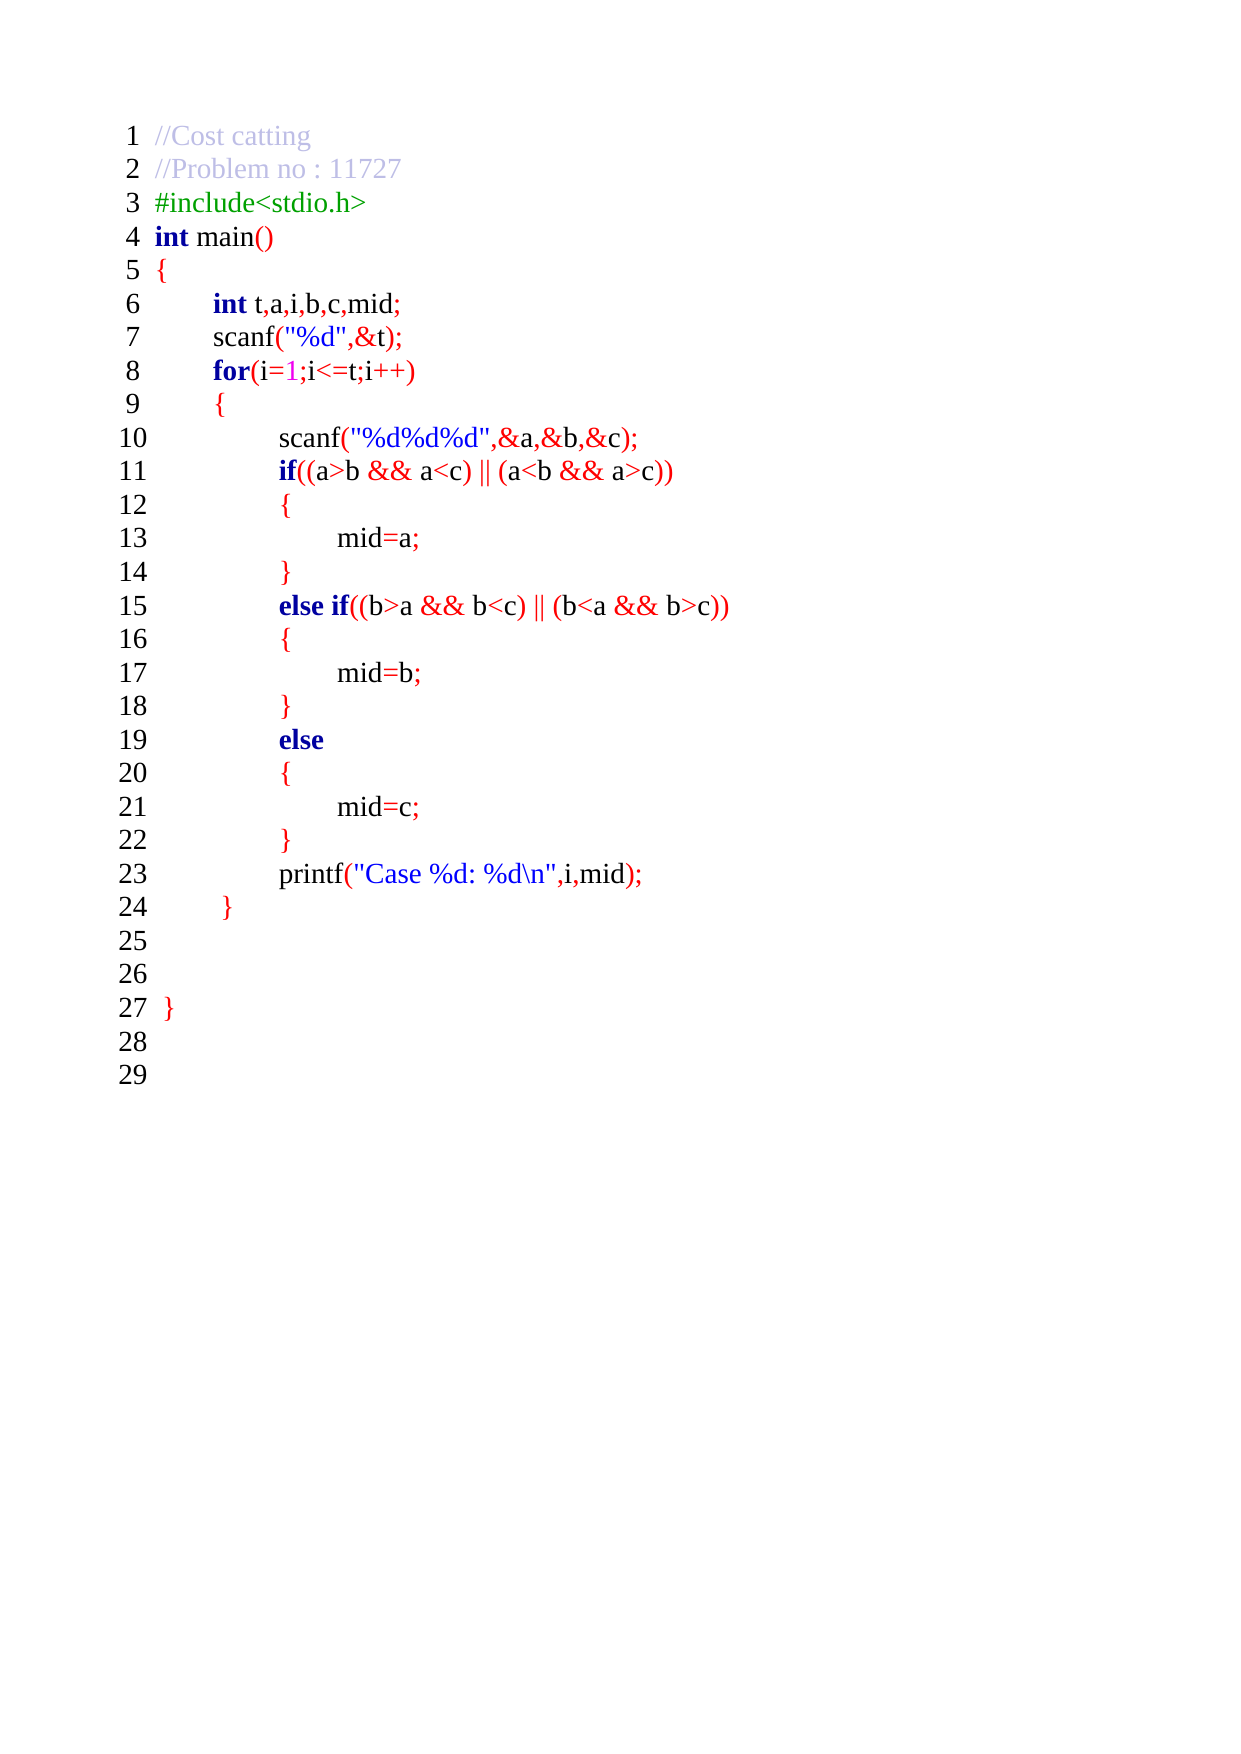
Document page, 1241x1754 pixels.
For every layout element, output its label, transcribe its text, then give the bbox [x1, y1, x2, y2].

subtitle 21 mid=c; [412, 789, 1122, 822]
subtitle 8 for(i=1;i<=t;i++) [268, 353, 307, 386]
subtitle 13 mid=a; [382, 521, 399, 554]
subtitle 27 } [118, 990, 1122, 1024]
subtitle 7 scanf("%d",&t); [118, 319, 213, 353]
subtitle 22 } [118, 822, 1122, 856]
subtitle 15 else if((b>a && b<c) || (b<a && b>c)) [516, 588, 562, 621]
subtitle 15 else if((b>a && b<c) || (b<a && b>c)) [613, 588, 666, 621]
subtitle 20 { [118, 755, 1122, 789]
subtitle 15 else if((b>a && b<c) || (b<a && b>c)) [118, 588, 369, 621]
subtitle 17 mid=b; [382, 655, 399, 688]
subtitle 26 [118, 957, 1122, 990]
subtitle 24 } [118, 889, 1122, 923]
subtitle 10 scanf("%d%d%d",&a,&b,&c); [533, 420, 563, 453]
subtitle 13 mid=a; [412, 521, 1122, 554]
subtitle 1 //Cost catting [118, 118, 1122, 152]
subtitle 28 [118, 1024, 1122, 1057]
subtitle 23 printf("Case %d: %d\n",i,mid); [343, 856, 564, 889]
subtitle 13 mid=a; [118, 521, 337, 554]
subtitle 10 scanf("%d%d%d",&a,&b,&c); [578, 420, 608, 453]
subtitle 8 for(i=1;i<=t;i++) [315, 353, 348, 386]
subtitle 5 { [118, 252, 1122, 286]
subtitle 4 int main() [254, 219, 1122, 252]
subtitle 6 int t,a,i,b,c,mid; [118, 286, 254, 319]
subtitle 4 int main() [118, 219, 196, 252]
subtitle 29 [118, 1057, 1122, 1091]
subtitle 3 #include<stdio.h> [118, 185, 1122, 219]
subtitle 25 [118, 923, 1122, 957]
subtitle 10 scanf("%d%d%d",&a,&b,&c); [621, 420, 1122, 453]
subtitle 7 scanf("%d",&t); [385, 319, 1122, 353]
subtitle 6 int t,a,i,b,c,mid; [393, 286, 1122, 319]
subtitle 11 if((a>b && a<c) || (a<b && a>c)) [118, 453, 1122, 487]
subtitle 2 //Problem no : 11727 [118, 152, 1122, 185]
subtitle 7 scanf("%d",&t); [274, 319, 377, 353]
subtitle 9 { [118, 386, 1122, 420]
subtitle 15 else if((b>a && b<c) || (b<a && b>c)) [710, 588, 1122, 621]
subtitle 21 mid=c; [382, 789, 399, 822]
subtitle 17 mid=b; [413, 655, 1122, 688]
subtitle 15 else if((b>a && b<c) || (b<a && b>c)) [420, 588, 473, 621]
subtitle 12 { [118, 487, 1122, 521]
subtitle 16 { [118, 621, 1122, 655]
subtitle 23 printf("Case %d: %d\n",i,mid); [118, 856, 279, 889]
subtitle 23 printf("Case %d: %d\n",i,mid); [625, 856, 1122, 889]
subtitle 17 mid=b; [118, 655, 337, 688]
subtitle 19 else [118, 722, 1122, 755]
subtitle 8 for(i=1;i<=t;i++) [373, 353, 1122, 386]
subtitle 10 scanf("%d%d%d",&a,&b,&c); [340, 420, 520, 453]
subtitle 8 for(i=1;i<=t;i++) [118, 353, 260, 386]
subtitle 10 scanf("%d%d%d",&a,&b,&c); [118, 420, 279, 453]
subtitle 14 } [118, 554, 1122, 588]
subtitle 21 mid=c; [118, 789, 337, 822]
subtitle 18 } [118, 688, 1122, 722]
